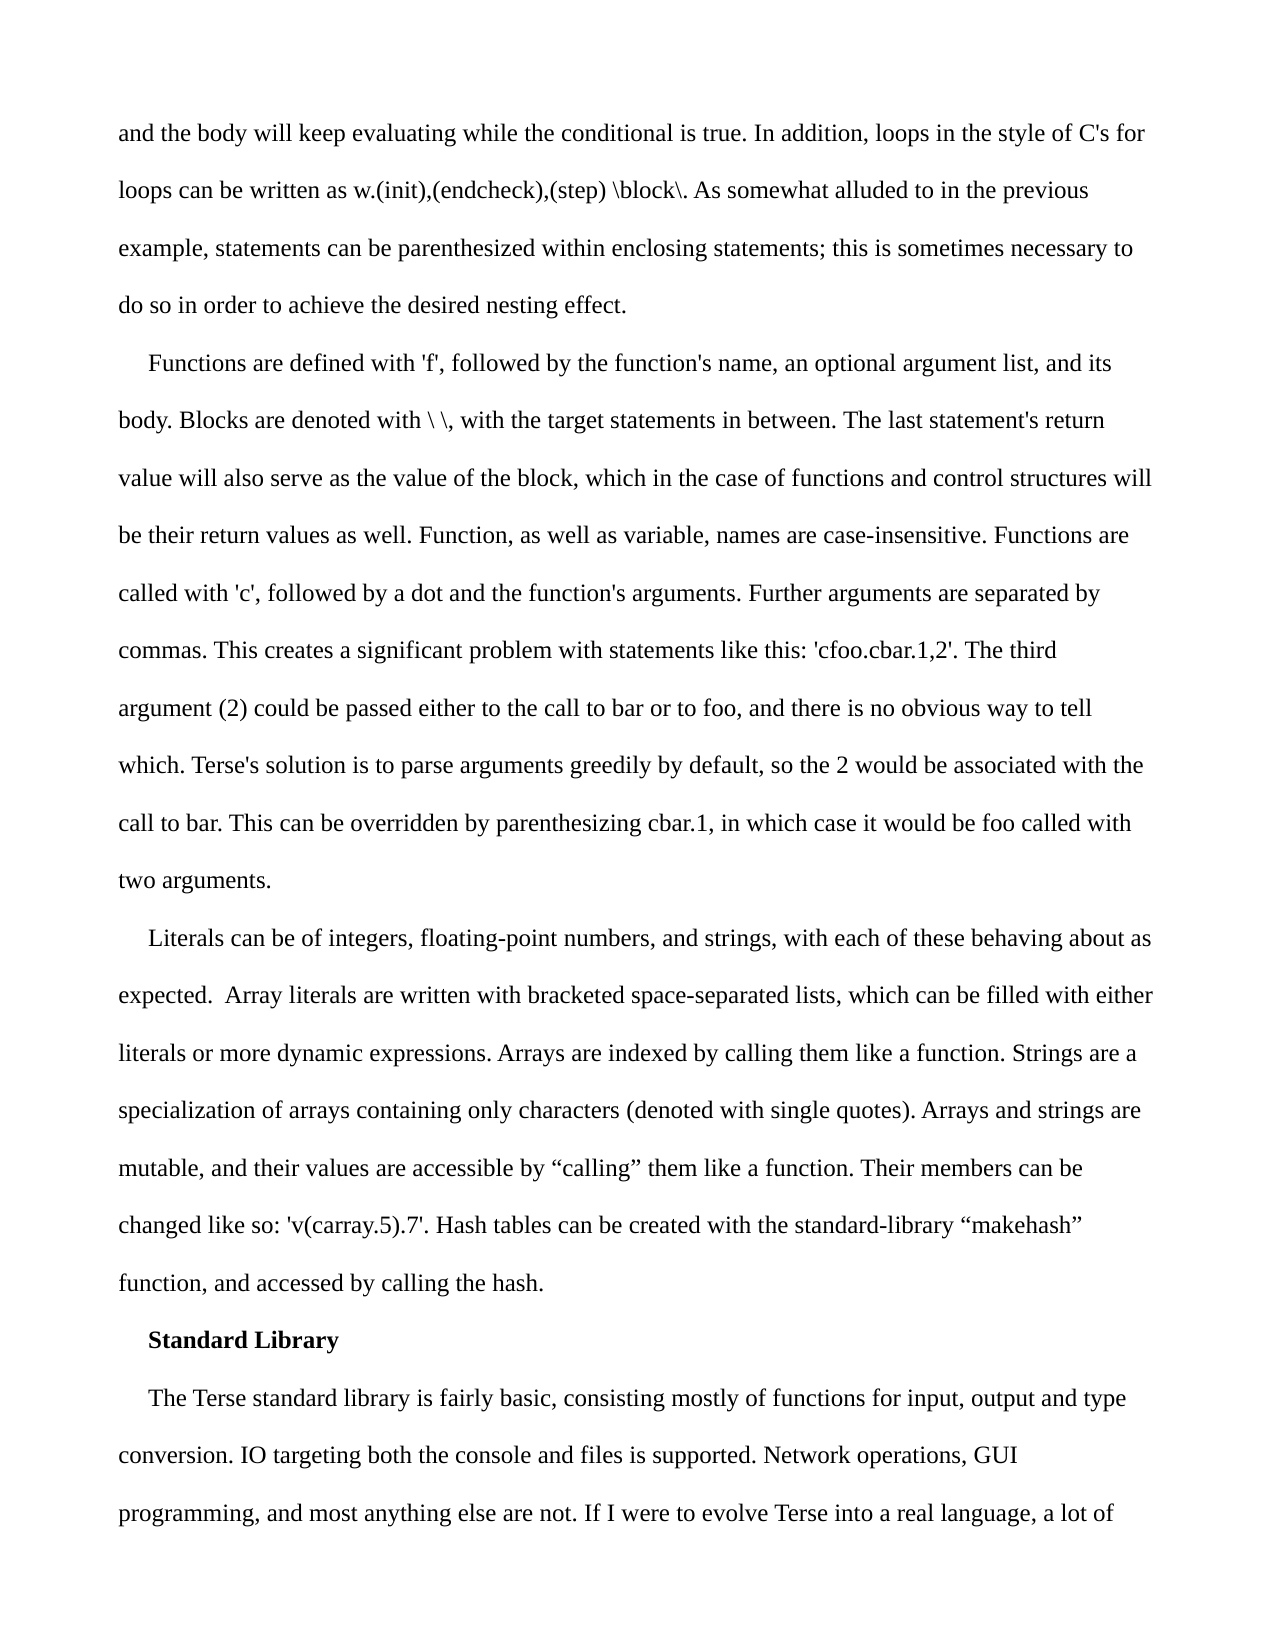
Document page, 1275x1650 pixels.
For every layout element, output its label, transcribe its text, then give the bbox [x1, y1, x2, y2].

text The Terse standard library is fairly basic, consisting mostly of functions for input, output and type conversion. IO targeting both the console and files is supported. Network operations, GUI programming, and most anything else are not. If I were to evolve Terse into a real language, a lot of [118, 1383, 1157, 1527]
text Functions are defined with 'f', followed by the function's name, an optional argument list, and its body. Blocks are denoted with \ \, with the target statements in between. The last statement's return value will also serve as the value of the block, which in the case of functions and control structures will be their return values as well. Function, as well as variable, names are case-insensitive. Functions are called with 'c', followed by a dot and the function's arguments. Further arguments are separated by commas. This creates a significant problem with statements like this: 'cfoo.cbar.1,2'. The third argument (2) could be passed either to the call to bar or to foo, and there is no obvious way to tell which. Terse's solution is to parse arguments greedily by default, so the 2 would be associated with the call to bar. This can be overridden by parenthesizing cbar.1, in which case it would be foo called with two arguments. [118, 348, 1157, 894]
text Literals can be of integers, floating-point numbers, and strings, with each of these behaving about as expected. Array literals are written with bracketed space-separated lists, which can be filled with either literals or more dynamic expressions. Arrays are indexed by calling them like a function. Strings are a specialization of arrays containing only characters (denoted with single quotes). Arrays and strings are mutable, and their values are accessible by “calling” them like a function. Their members can be changed like so: 'v(carray.5).7'. Hash tables can be created with the standard-library “makehash” function, and accessed by calling the hash. [118, 923, 1157, 1297]
text and the body will keep evaluating while the conditional is true. In addition, loops in the style of C's for loops can be written as w.(init),(endcheck),(step) \block\. As somewhat alluded to in the previous example, statements can be parenthesized within enclosing statements; this is sometimes necessary to do so in order to achieve the desired nesting effect. [118, 118, 1157, 319]
text Standard Library [118, 1326, 1157, 1354]
